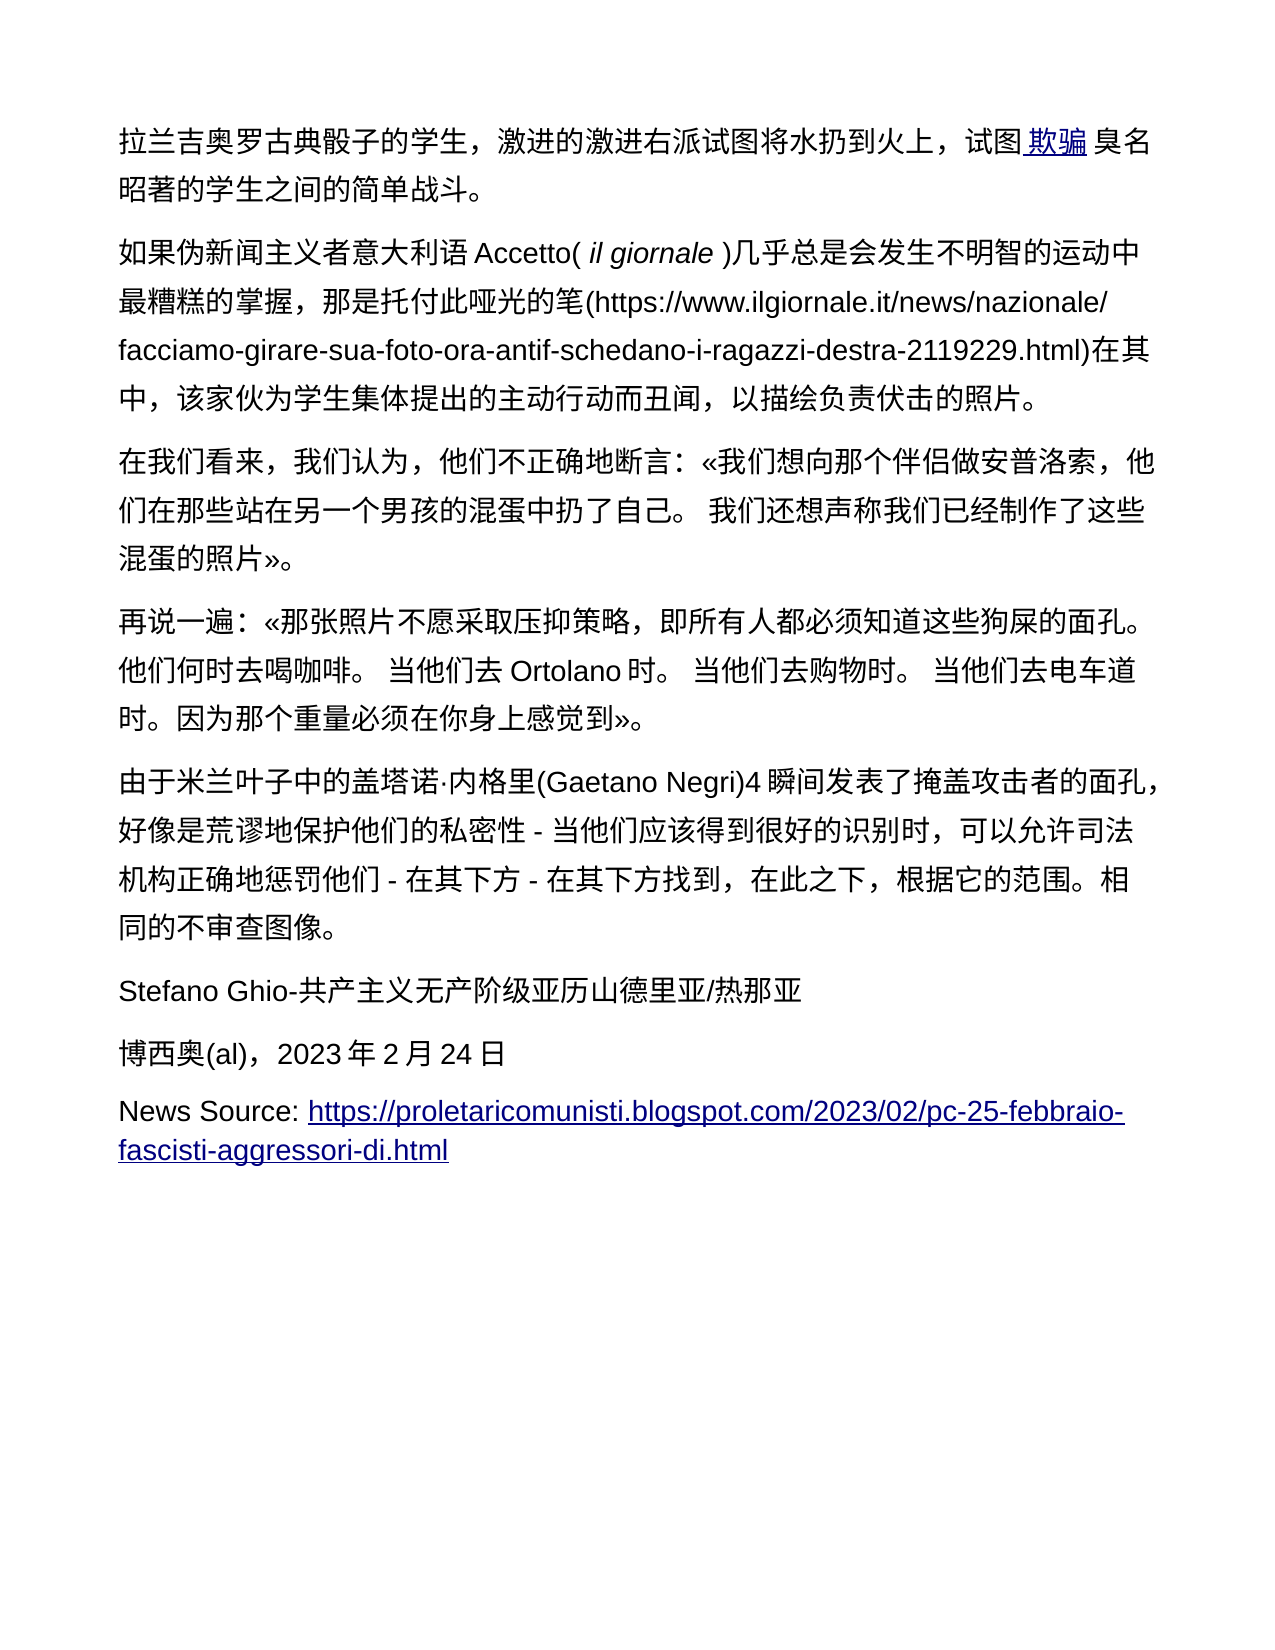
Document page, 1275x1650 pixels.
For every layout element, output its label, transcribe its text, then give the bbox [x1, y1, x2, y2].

text 博西奥(al)，2023年2月24日 [118, 1031, 1157, 1073]
text 如果伪新闻主义者意大利语Accetto( il giornale )几乎总是会发生不明智的运动中最糟糕的掌握，那是托付此哑光的笔(https://www.ilgiornale.it/news/nazionale/facciamo-girare-sua-foto-ora-antif-schedano-i-ragazzi-destra-2119229.html)在其中，该家伙为学生集体提出的主动行动而丑闻，以描绘负责伏击的照片。 [118, 230, 1157, 418]
text News Source: https://proletaricomunisti.blogspot.com/2023/02/pc-25-febbraio-fascisti-aggressori-di.html [118, 1094, 1157, 1166]
text 拉兰吉奥罗古典骰子的学生，激进的激进右派试图将水扔到火上，试图 欺骗 臭名昭著的学生之间的简单战斗。 [118, 118, 1157, 209]
text 再说一遍：«那张照片不愿采取压抑策略，即所有人都必须知道这些狗屎的面孔。 他们何时去喝咖啡。 当他们去Ortolano时。 当他们去购物时。 当他们去电车道时。因为那个重量必须在你身上感觉到»。 [118, 599, 1157, 738]
text 由于米兰叶子中的盖塔诺·内格里(Gaetano Negri)4瞬间发表了掩盖攻击者的面孔，好像是荒谬地保护他们的私密性 - 当他们应该得到很好的识别时，可以允许司法机构正确地惩罚他们 - 在其下方 - 在其下方找到，在此之下，根据它的范围。相同的不审查图像。 [118, 759, 1157, 947]
text Stefano Ghio-共产主义无产阶级亚历山德里亚/热那亚 [118, 968, 1157, 1010]
text 在我们看来，我们认为，他们不正确地断言：«我们想向那个伴侣做安普洛索，他们在那些站在另一个男孩的混蛋中扔了自己。 我们还想声称我们已经制作了这些混蛋的照片»。 [118, 438, 1157, 578]
